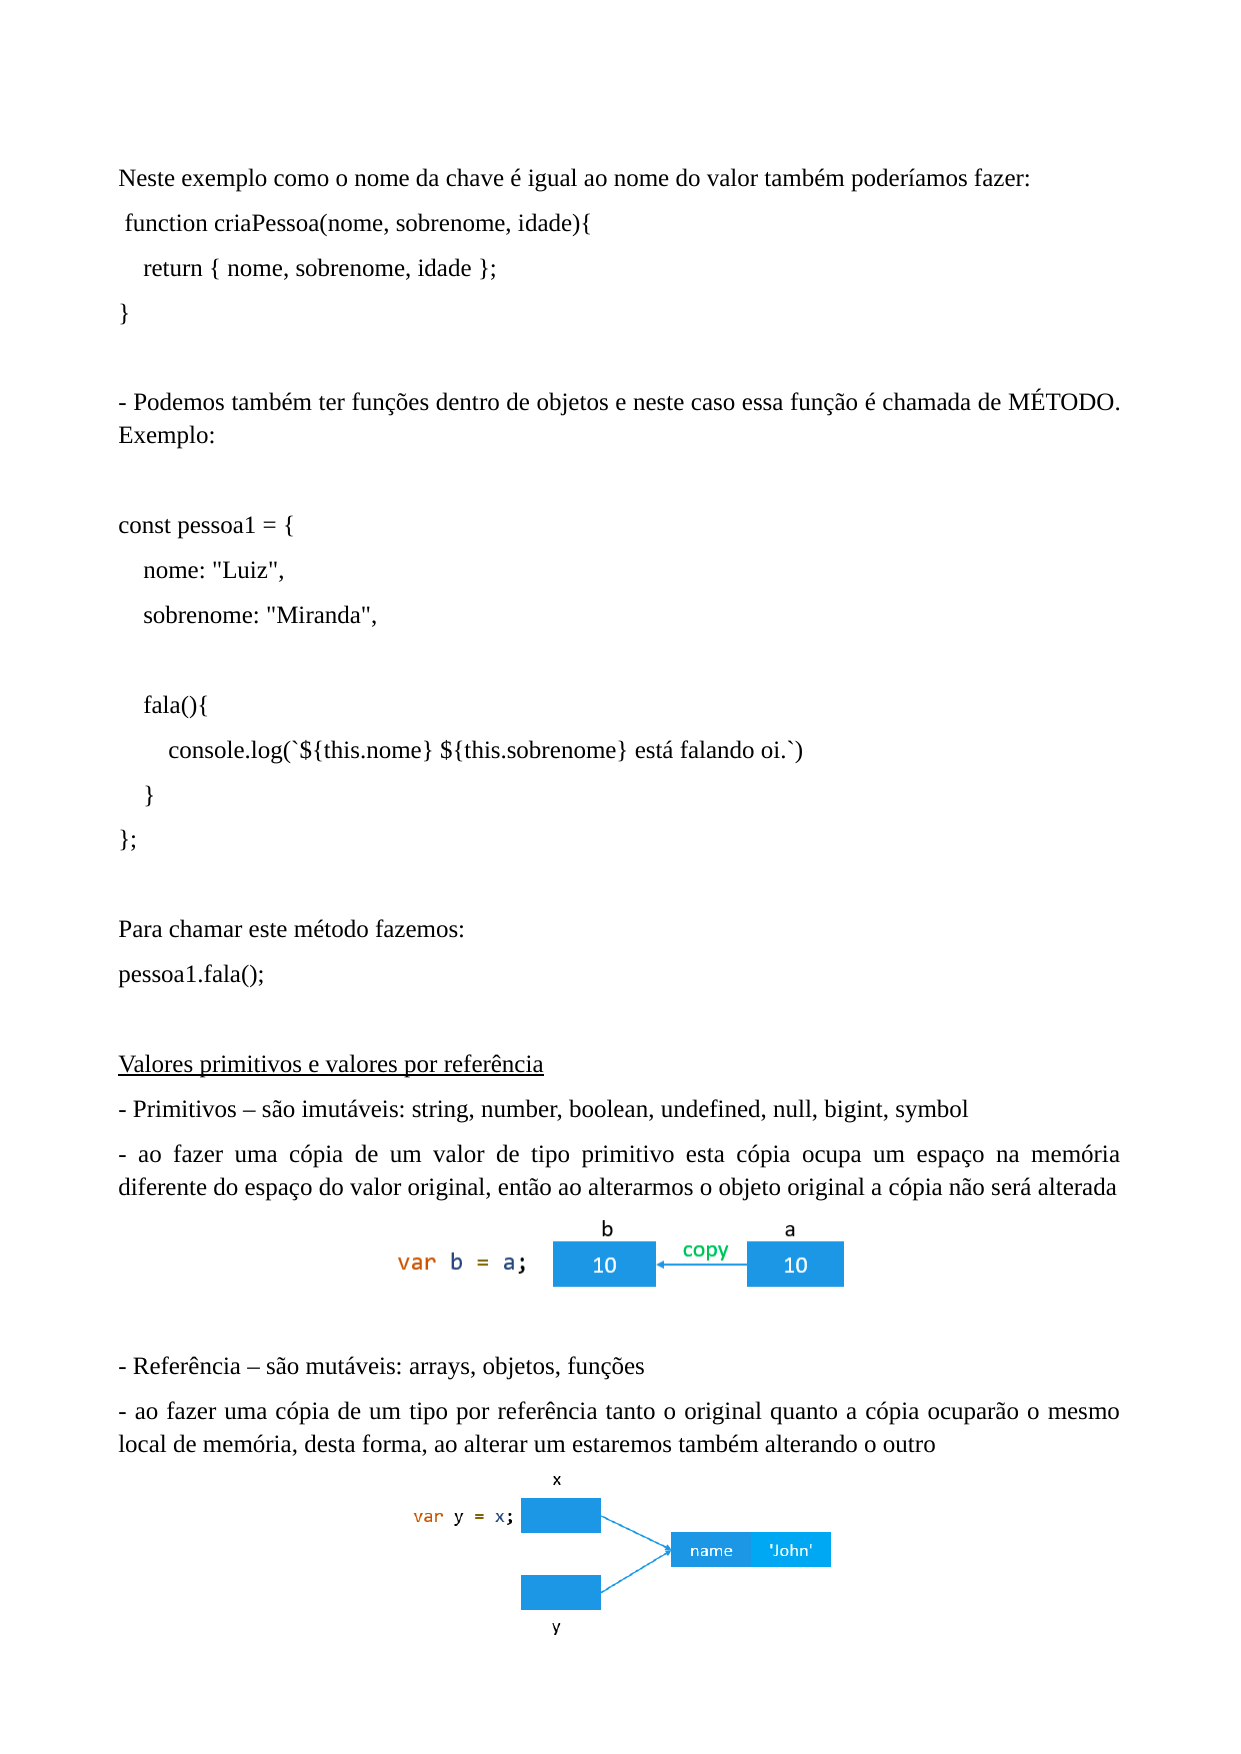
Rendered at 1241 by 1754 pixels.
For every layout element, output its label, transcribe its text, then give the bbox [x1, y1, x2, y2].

text const pessoa1 = { [118, 510, 1122, 539]
text - ao fazer uma cópia de um tipo por referência tanto o original quanto a cópia ocuparão o mesmo local de memória, desta forma, ao alterar um estaremos também alterando o outro [118, 1396, 1122, 1458]
text Neste exemplo como o nome da chave é igual ao nome do valor também poderíamos fazer: [118, 163, 1122, 192]
text function criaPessoa(nome, sobrenome, idade){ [118, 208, 1122, 237]
text nome: "Luiz", [118, 555, 1122, 584]
picture [385, 1210, 856, 1304]
text pessoa1.fala(); [118, 959, 1122, 988]
picture [406, 1468, 835, 1646]
text - Podemos também ter funções dentro de objetos e neste caso essa função é chamada de MÉTODO. Exemplo: [118, 387, 1122, 449]
text - Primitivos – são imutáveis: string, number, boolean, undefined, null, bigint, symbol [118, 1094, 1122, 1123]
text console.log(`${this.nome} ${this.sobrenome} está falando oi.`) [118, 735, 1122, 763]
text } [118, 780, 1122, 808]
text - ao fazer uma cópia de um valor de tipo primitivo esta cópia ocupa um espaço na memória diferente do espaço do valor original, então ao alterarmos o objeto original a cópia não será alterada [118, 1139, 1122, 1201]
text return { nome, sobrenome, idade }; [118, 253, 1122, 282]
text }; [118, 824, 1122, 853]
text Para chamar este método fazemos: [118, 914, 1122, 943]
text fala(){ [118, 690, 1122, 719]
text sobrenome: "Miranda", [118, 600, 1122, 629]
text Valores primitivos e valores por referência [118, 1049, 1122, 1078]
text - Referência – são mutáveis: arrays, objetos, funções [118, 1351, 1122, 1380]
text } [118, 298, 1122, 326]
